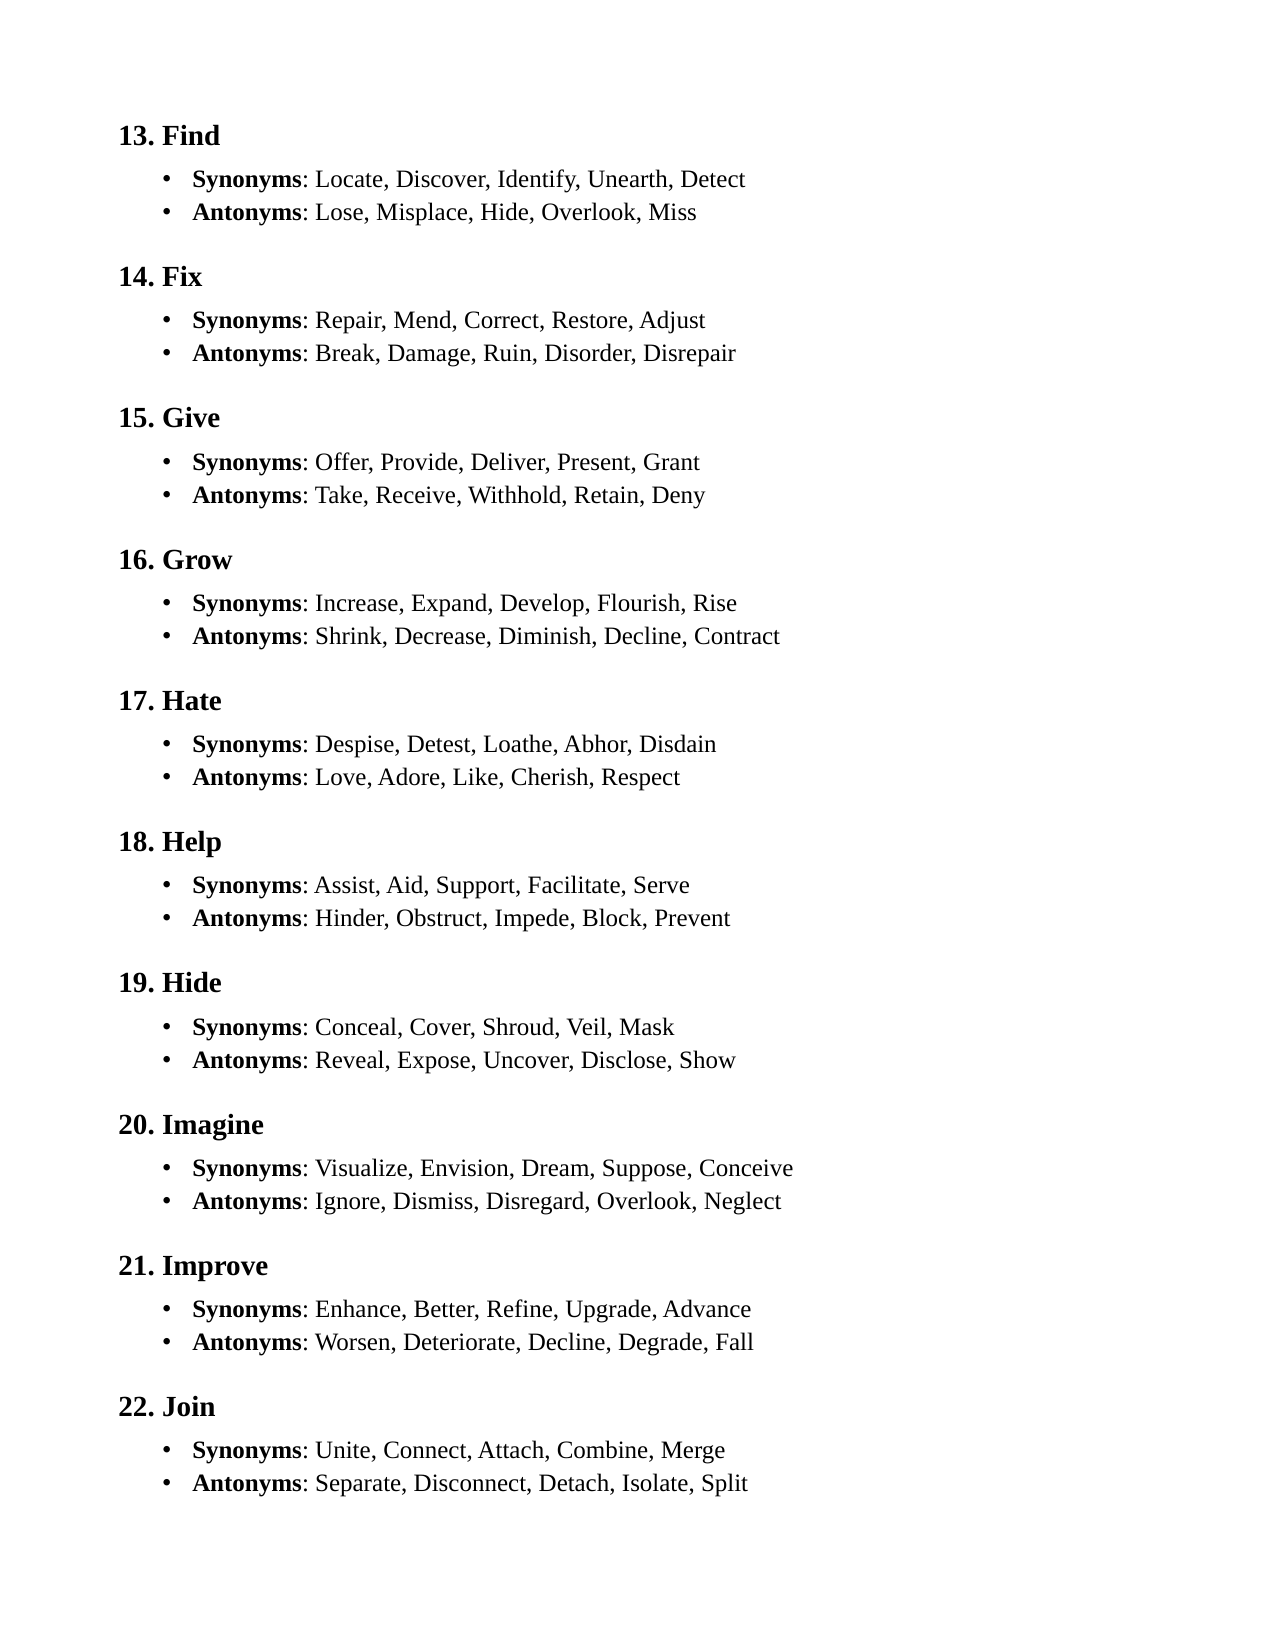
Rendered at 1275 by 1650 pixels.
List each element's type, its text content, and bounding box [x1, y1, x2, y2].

list Antonyms: Separate, Disconnect, Detach, Isolate, Split [162, 1468, 1157, 1497]
list Antonyms: Worsen, Deteriorate, Decline, Degrade, Fall [162, 1327, 1157, 1356]
list Synonyms: Despise, Detest, Loathe, Abhor, Disdain [162, 729, 1157, 758]
list Synonyms: Enhance, Better, Refine, Upgrade, Advance [162, 1294, 1157, 1323]
subtitle 15. Give [118, 401, 1157, 434]
list Synonyms: Increase, Expand, Develop, Flourish, Rise [162, 588, 1157, 617]
list Antonyms: Lose, Misplace, Hide, Overlook, Miss [162, 197, 1157, 226]
list Antonyms: Reveal, Expose, Uncover, Disclose, Show [162, 1045, 1157, 1073]
list Antonyms: Hinder, Obstruct, Impede, Block, Prevent [162, 903, 1157, 932]
list Synonyms: Conceal, Cover, Shroud, Veil, Mask [162, 1012, 1157, 1040]
subtitle 22. Join [118, 1389, 1157, 1423]
subtitle 19. Hide [118, 966, 1157, 999]
list Synonyms: Offer, Provide, Deliver, Present, Grant [162, 447, 1157, 475]
list Synonyms: Repair, Mend, Correct, Restore, Adjust [162, 305, 1157, 334]
subtitle 17. Hate [118, 683, 1157, 717]
subtitle 21. Improve [118, 1248, 1157, 1282]
list Antonyms: Ignore, Dismiss, Disregard, Overlook, Neglect [162, 1186, 1157, 1215]
list Antonyms: Shrink, Decrease, Diminish, Decline, Contract [162, 621, 1157, 650]
subtitle 18. Help [118, 824, 1157, 858]
subtitle 16. Grow [118, 542, 1157, 575]
list Antonyms: Love, Adore, Like, Cherish, Respect [162, 762, 1157, 791]
list Synonyms: Unite, Connect, Attach, Combine, Merge [162, 1435, 1157, 1464]
list Synonyms: Visualize, Envision, Dream, Suppose, Conceive [162, 1153, 1157, 1182]
list Synonyms: Locate, Discover, Identify, Unearth, Detect [162, 164, 1157, 193]
list Synonyms: Assist, Aid, Support, Facilitate, Serve [162, 870, 1157, 899]
list Antonyms: Break, Damage, Ruin, Disorder, Disrepair [162, 338, 1157, 367]
subtitle 14. Fix [118, 259, 1157, 293]
subtitle 20. Imagine [118, 1107, 1157, 1140]
subtitle 13. Find [118, 118, 1157, 152]
list Antonyms: Take, Receive, Withhold, Retain, Deny [162, 480, 1157, 508]
